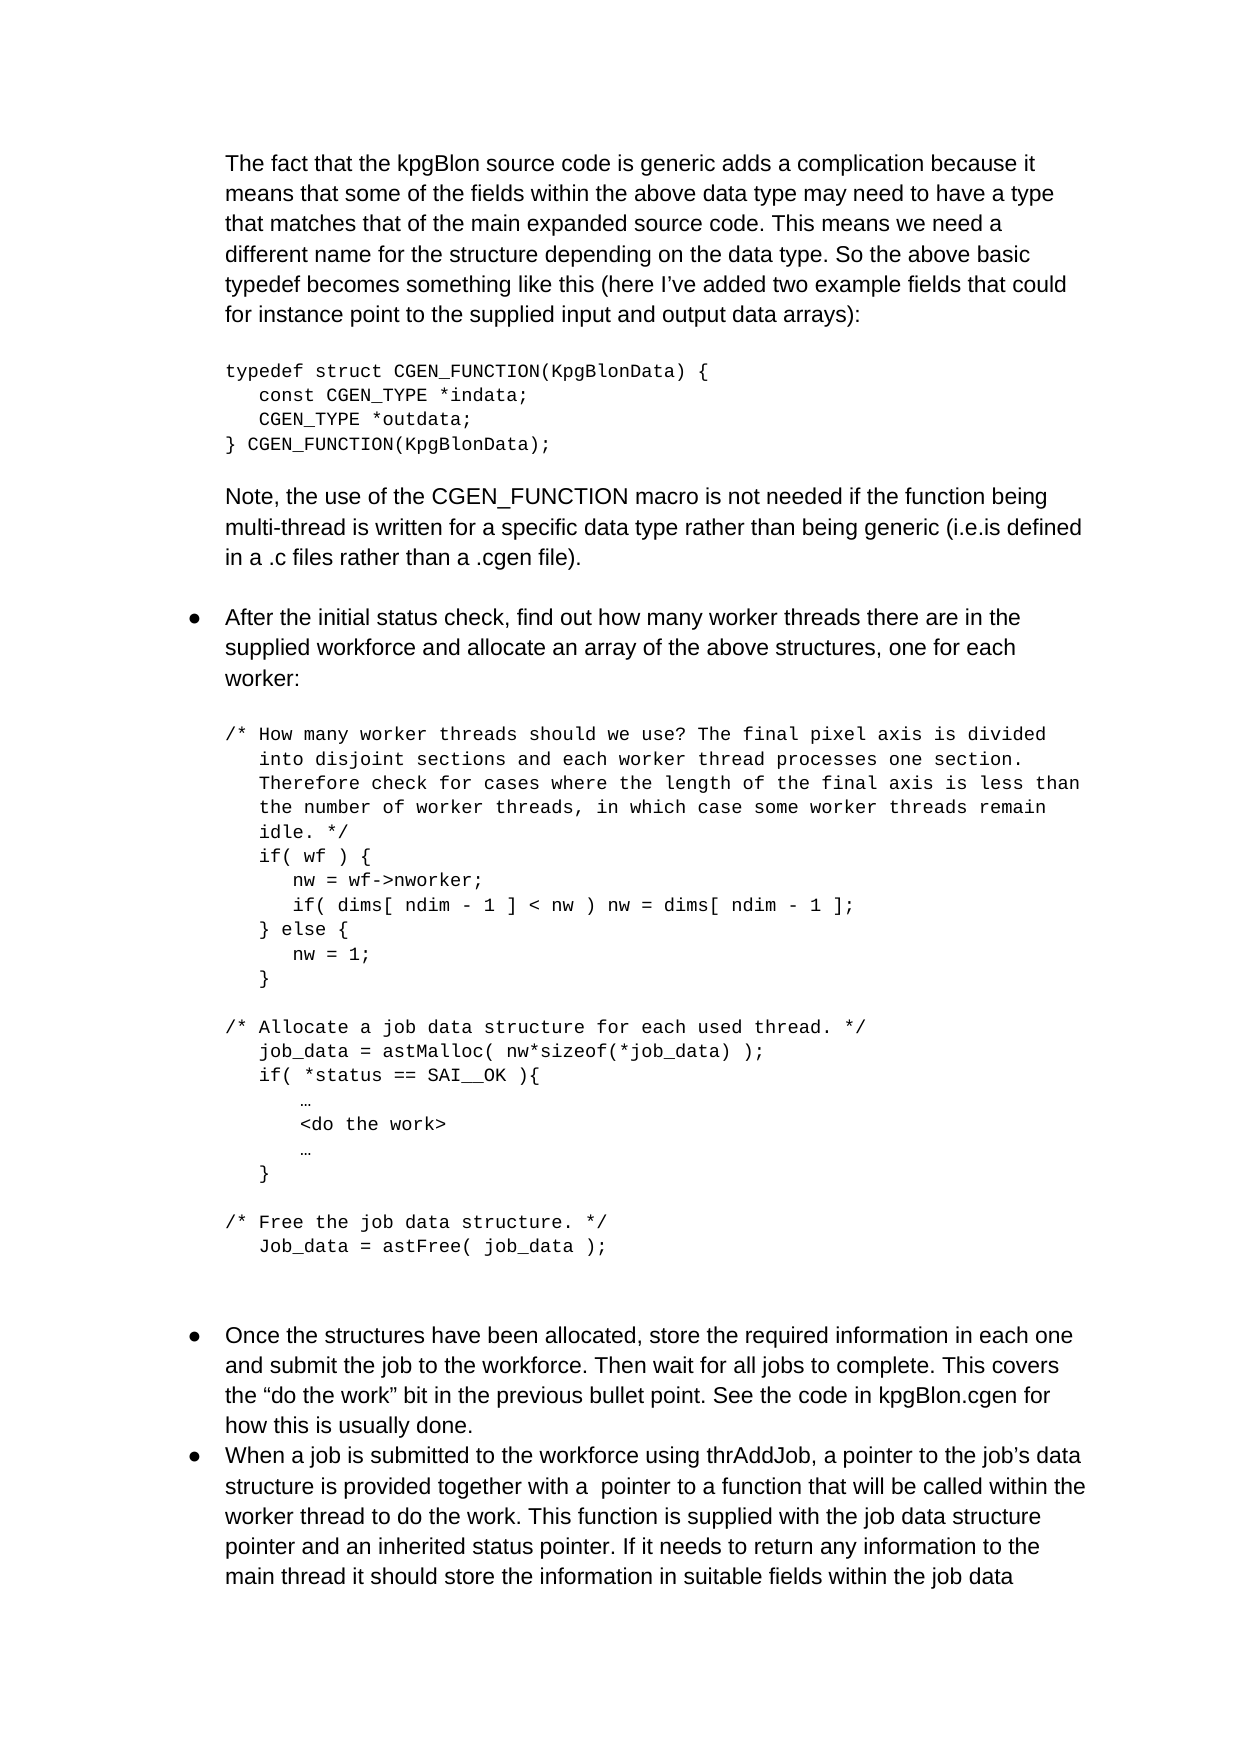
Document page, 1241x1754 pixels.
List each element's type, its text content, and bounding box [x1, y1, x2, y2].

text … [300, 1091, 1090, 1112]
text … [300, 1139, 1090, 1161]
text nw = wf->nworker; [225, 871, 1090, 892]
text } CGEN_FUNCTION(KpgBlonData); [225, 434, 1090, 456]
text typedef struct CGEN_FUNCTION(KpgBlonData) { [225, 361, 1090, 383]
list When a job is submitted to the workforce using thrAddJob, a pointer to the job’s data structure is provided together with a pointer to a function that will be called within the worker thread to do the work. This function is supplied with the job data structure pointer and an inherited status pointer. If it needs to return any information to the main thread it should store the information in suitable fields within the job data [187, 1442, 1090, 1590]
text nw = 1; [225, 944, 1090, 966]
text The fact that the kpgBlon source code is generic adds a complication because it means that some of the fields within the above data type may need to have a type that matches that of the main expanded source code. This means we need a different name for the structure depending on the data type. So the above basic typedef becomes something like this (here I’ve added two example fields that could for instance point to the supplied input and output data arrays): [225, 150, 1090, 327]
text Job_data = astFree( job_data ); [225, 1237, 1090, 1258]
text CGEN_TYPE *outdata; [225, 410, 1090, 431]
text <do the work> [300, 1115, 1090, 1136]
list Once the structures have been allocated, store the required information in each one and submit the job to the workforce. Then wait for all jobs to complete. This covers the “do the work” bit in the previous bullet point. See the code in kpgBlon.cgen for how this is usually done. [187, 1322, 1090, 1439]
text the number of worker threads, in which case some worker threads remain [225, 798, 1090, 819]
text } [225, 1164, 1090, 1185]
text if( wf ) { [225, 847, 1090, 868]
text /* Free the job data structure. */ [225, 1212, 1090, 1234]
text if( *status == SAI__OK ){ [225, 1066, 1090, 1087]
text /* How many worker threads should we use? The final pixel axis is divided [225, 725, 1090, 746]
text into disjoint sections and each worker thread processes one section. [225, 749, 1090, 771]
text Note, the use of the CGEN_FUNCTION macro is not needed if the function being multi-thread is written for a specific data type rather than being generic (i.e.is defined in a .c files rather than a .cgen file). [225, 483, 1090, 570]
text } else { [225, 920, 1090, 941]
list After the initial status check, find out how many worker threads there are in the supplied workforce and allocate an array of the above structures, one for each worker: [187, 604, 1090, 691]
text } [225, 969, 1090, 990]
text /* Allocate a job data structure for each used thread. */ [225, 1017, 1090, 1039]
text Therefore check for cases where the length of the final axis is less than [225, 774, 1090, 795]
text job_data = astMalloc( nw*sizeof(*job_data) ); [225, 1042, 1090, 1063]
text if( dims[ ndim - 1 ] < nw ) nw = dims[ ndim - 1 ]; [225, 896, 1090, 917]
text const CGEN_TYPE *indata; [225, 386, 1090, 407]
text idle. */ [225, 822, 1090, 844]
